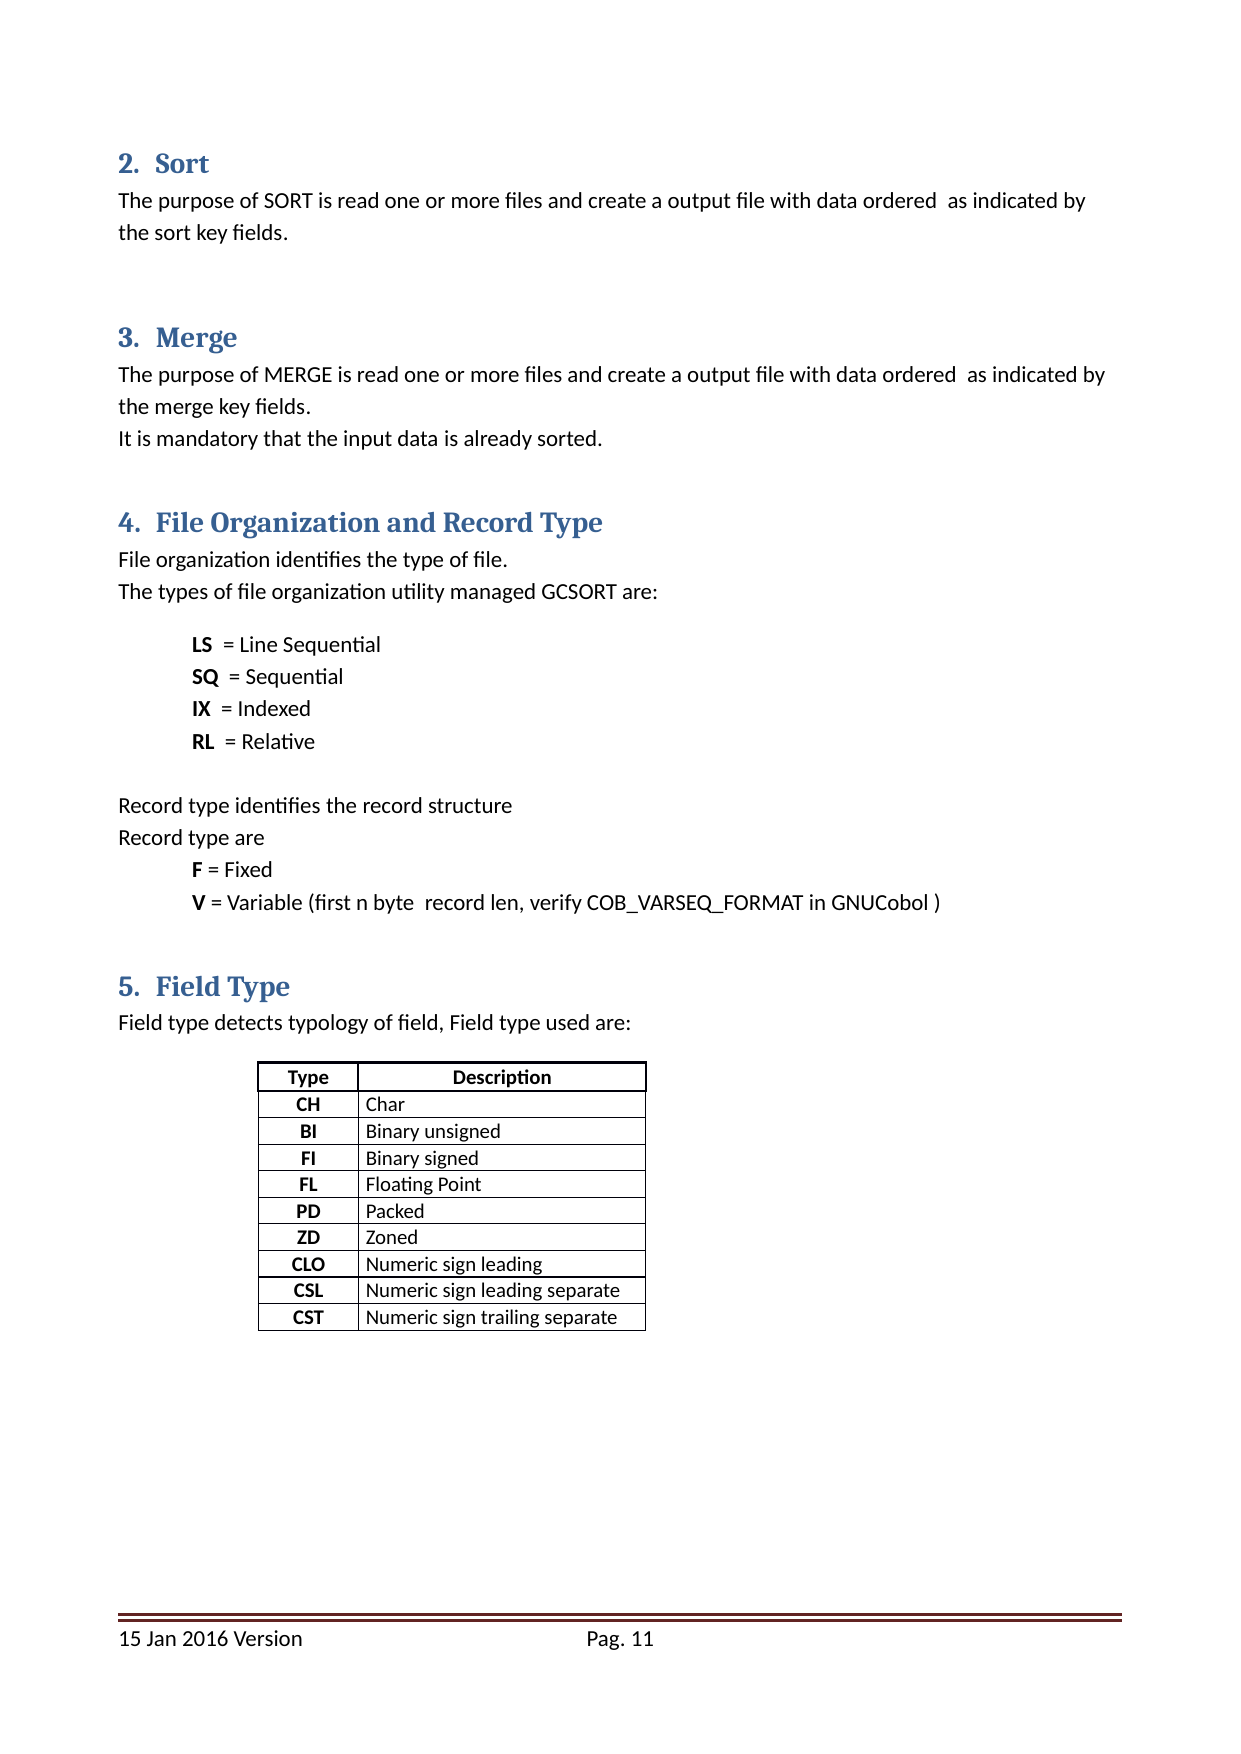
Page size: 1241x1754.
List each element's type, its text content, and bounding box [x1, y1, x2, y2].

text IX = Indexed [192, 694, 1122, 723]
table_cell CH [259, 1092, 358, 1117]
list Field Type [118, 970, 1122, 1003]
text Record type identifies the record structure [118, 791, 1122, 819]
list File Organization and Record Type [118, 506, 1122, 540]
table_header Description [359, 1064, 645, 1089]
table_header Type [259, 1064, 357, 1089]
table_cell Packed [359, 1198, 645, 1223]
text Field type detects typology of field, Field type used are: [118, 1008, 1122, 1036]
text The purpose of SORT is read one or more files and create a output file with data ordered as indicated by the sort key fields. [118, 186, 1122, 246]
text V = Variable (first n byte record len, verify COB_VARSEQ_FORMAT in GNUCobol ) [192, 888, 1122, 916]
table_cell Numeric sign leading [359, 1251, 645, 1276]
list Merge [118, 321, 1122, 355]
table_cell CSL [259, 1278, 358, 1303]
text Record type are [118, 823, 1122, 851]
text The purpose of MERGE is read one or more files and create a output file with data ordered as indicated by the merge key fields. [118, 360, 1122, 420]
text File organization identifies the type of file. The types of file organization utility managed GCSORT are: [118, 545, 1122, 605]
table_cell Zoned [359, 1224, 645, 1250]
text F = Fixed [192, 856, 1122, 883]
table_cell Numeric sign trailing separate [359, 1304, 645, 1329]
list Sort [118, 148, 1122, 181]
text SQ = Sequential [192, 662, 1122, 690]
table_cell CST [259, 1304, 358, 1329]
table_cell CLO [259, 1251, 358, 1276]
table_cell Floating Point [359, 1171, 645, 1197]
text It is mandatory that the input data is already sorted. [118, 424, 1122, 452]
table_cell FI [259, 1145, 358, 1170]
table_cell BI [259, 1118, 358, 1144]
table_cell Char [359, 1092, 645, 1117]
table_cell Numeric sign leading separate [359, 1278, 645, 1303]
table_cell Binary unsigned [359, 1118, 645, 1144]
table_cell FL [259, 1171, 358, 1197]
table_cell Binary signed [359, 1145, 645, 1170]
text LS = Line Sequential [192, 630, 1122, 658]
text RL = Relative [192, 727, 1122, 755]
table_cell PD [259, 1198, 358, 1223]
table_cell ZD [259, 1224, 358, 1250]
